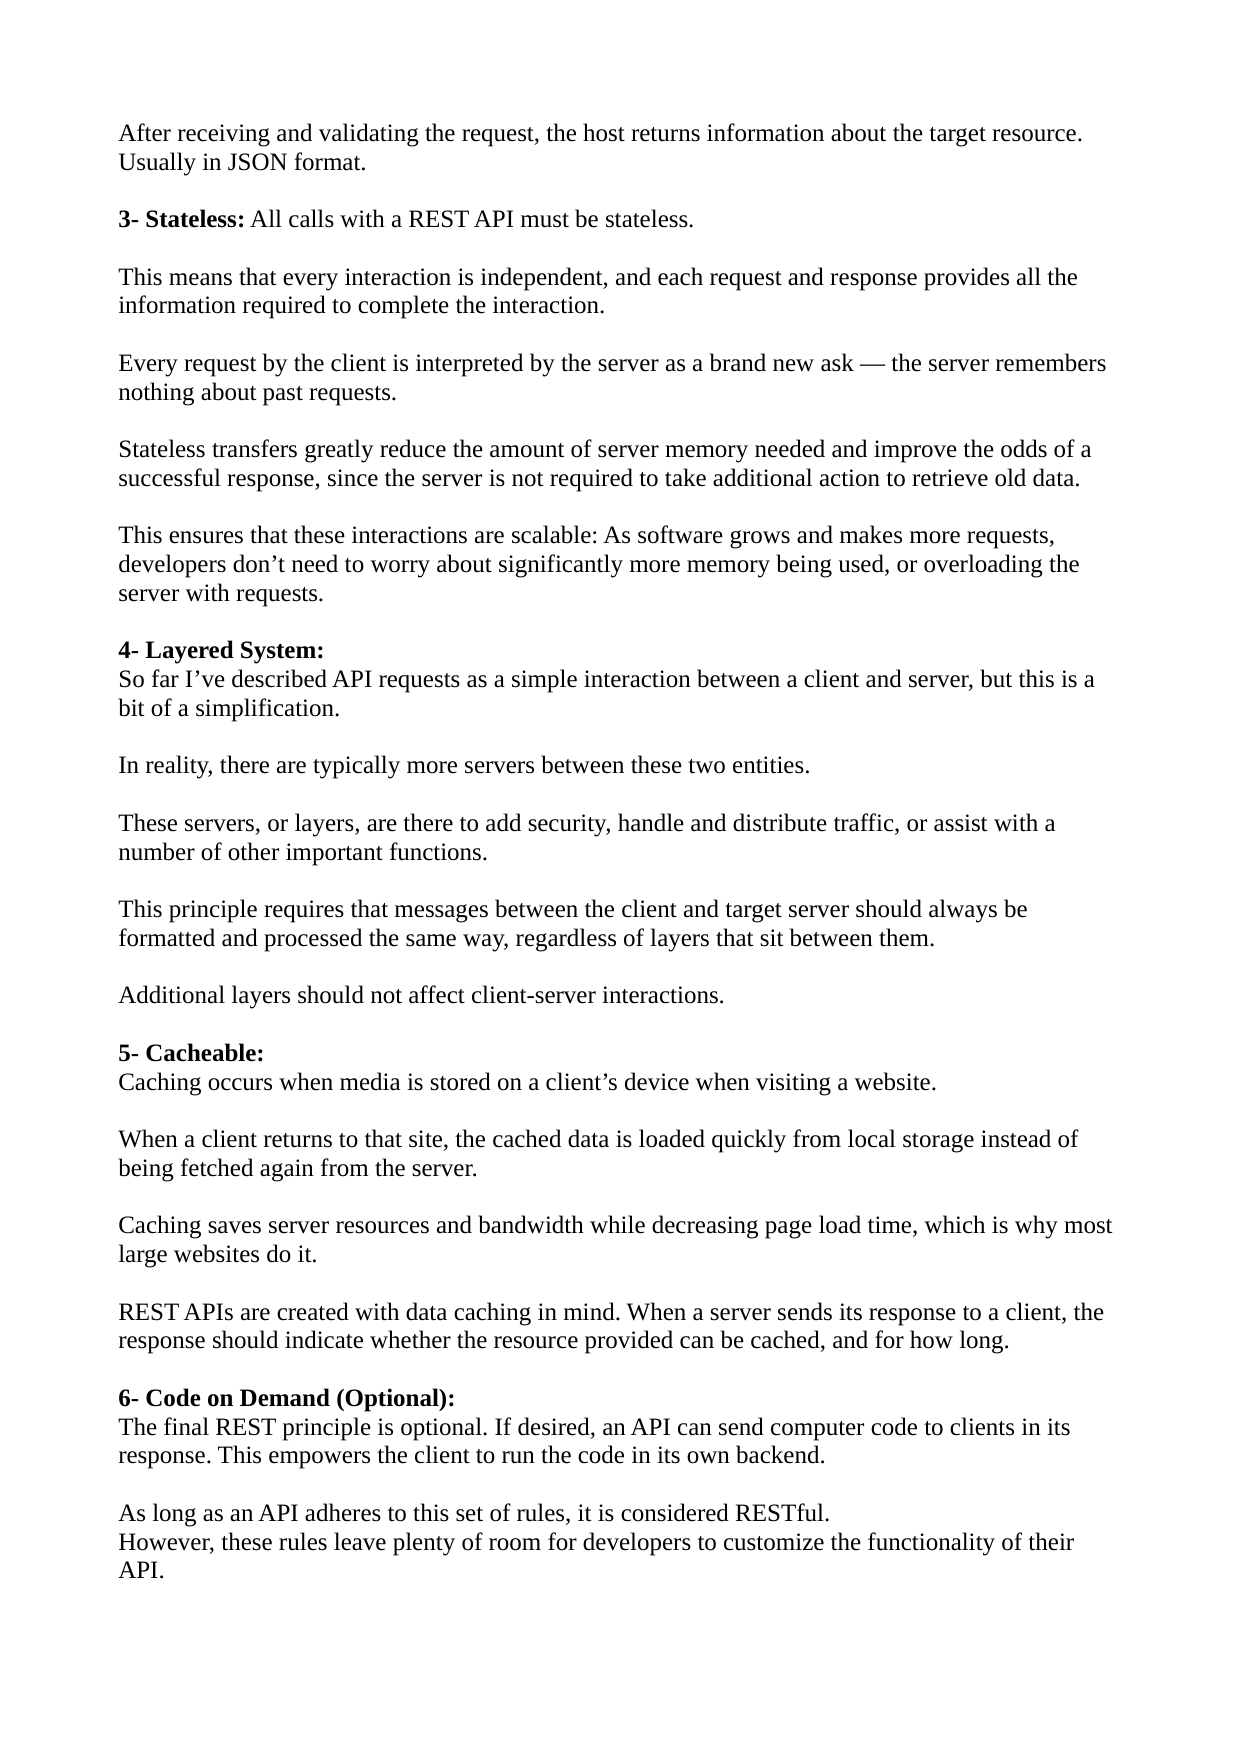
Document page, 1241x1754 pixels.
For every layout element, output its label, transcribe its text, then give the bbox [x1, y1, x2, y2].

text These servers, or layers, are there to add security, handle and distribute traffic, or assist with a number of other important functions. [118, 808, 1122, 866]
text After receiving and validating the request, the host returns information about the target resource. [118, 118, 1122, 147]
text As long as an API adheres to this set of rules, it is considered RESTful. [118, 1498, 1122, 1527]
text Caching occurs when media is stored on a client’s device when visiting a website. [118, 1067, 1122, 1096]
text When a client returns to that site, the cached data is loaded quickly from local storage instead of being fetched again from the server. [118, 1124, 1122, 1182]
text This ensures that these interactions are scalable: As software grows and makes more requests, developers don’t need to worry about significantly more memory being used, or overloading the server with requests. [118, 521, 1122, 607]
text In reality, there are typically more servers between these two entities. [118, 751, 1122, 779]
text This means that every interaction is independent, and each request and response provides all the information required to complete the interaction. [118, 262, 1122, 319]
text Every request by the client is interpreted by the server as a brand new ask — the server remembers nothing about past requests. [118, 348, 1122, 406]
text Additional layers should not affect client-server interactions. [118, 981, 1122, 1009]
text However, these rules leave plenty of room for developers to customize the functionality of their API. [118, 1527, 1122, 1584]
text 4- Layered System: [118, 636, 1122, 664]
text 6- Code on Demand (Optional): [118, 1383, 1122, 1412]
text Usually in JSON format. [118, 147, 1122, 176]
text 5- Cacheable: [118, 1038, 1122, 1067]
text This principle requires that messages between the client and target server should always be formatted and processed the same way, regardless of layers that sit between them. [118, 894, 1122, 952]
text 3- Stateless: All calls with a REST API must be stateless. [118, 204, 1122, 233]
text So far I’ve described API requests as a simple interaction between a client and server, but this is a bit of a simplification. [118, 664, 1122, 722]
text Caching saves server resources and bandwidth while decreasing page load time, which is why most large websites do it. [118, 1211, 1122, 1268]
text REST APIs are created with data caching in mind. When a server sends its response to a client, the response should indicate whether the resource provided can be cached, and for how long. [118, 1297, 1122, 1354]
text Stateless transfers greatly reduce the amount of server memory needed and improve the odds of a successful response, since the server is not required to take additional action to retrieve old data. [118, 434, 1122, 492]
text The final REST principle is optional. If desired, an API can send computer code to clients in its response. This empowers the client to run the code in its own backend. [118, 1412, 1122, 1469]
